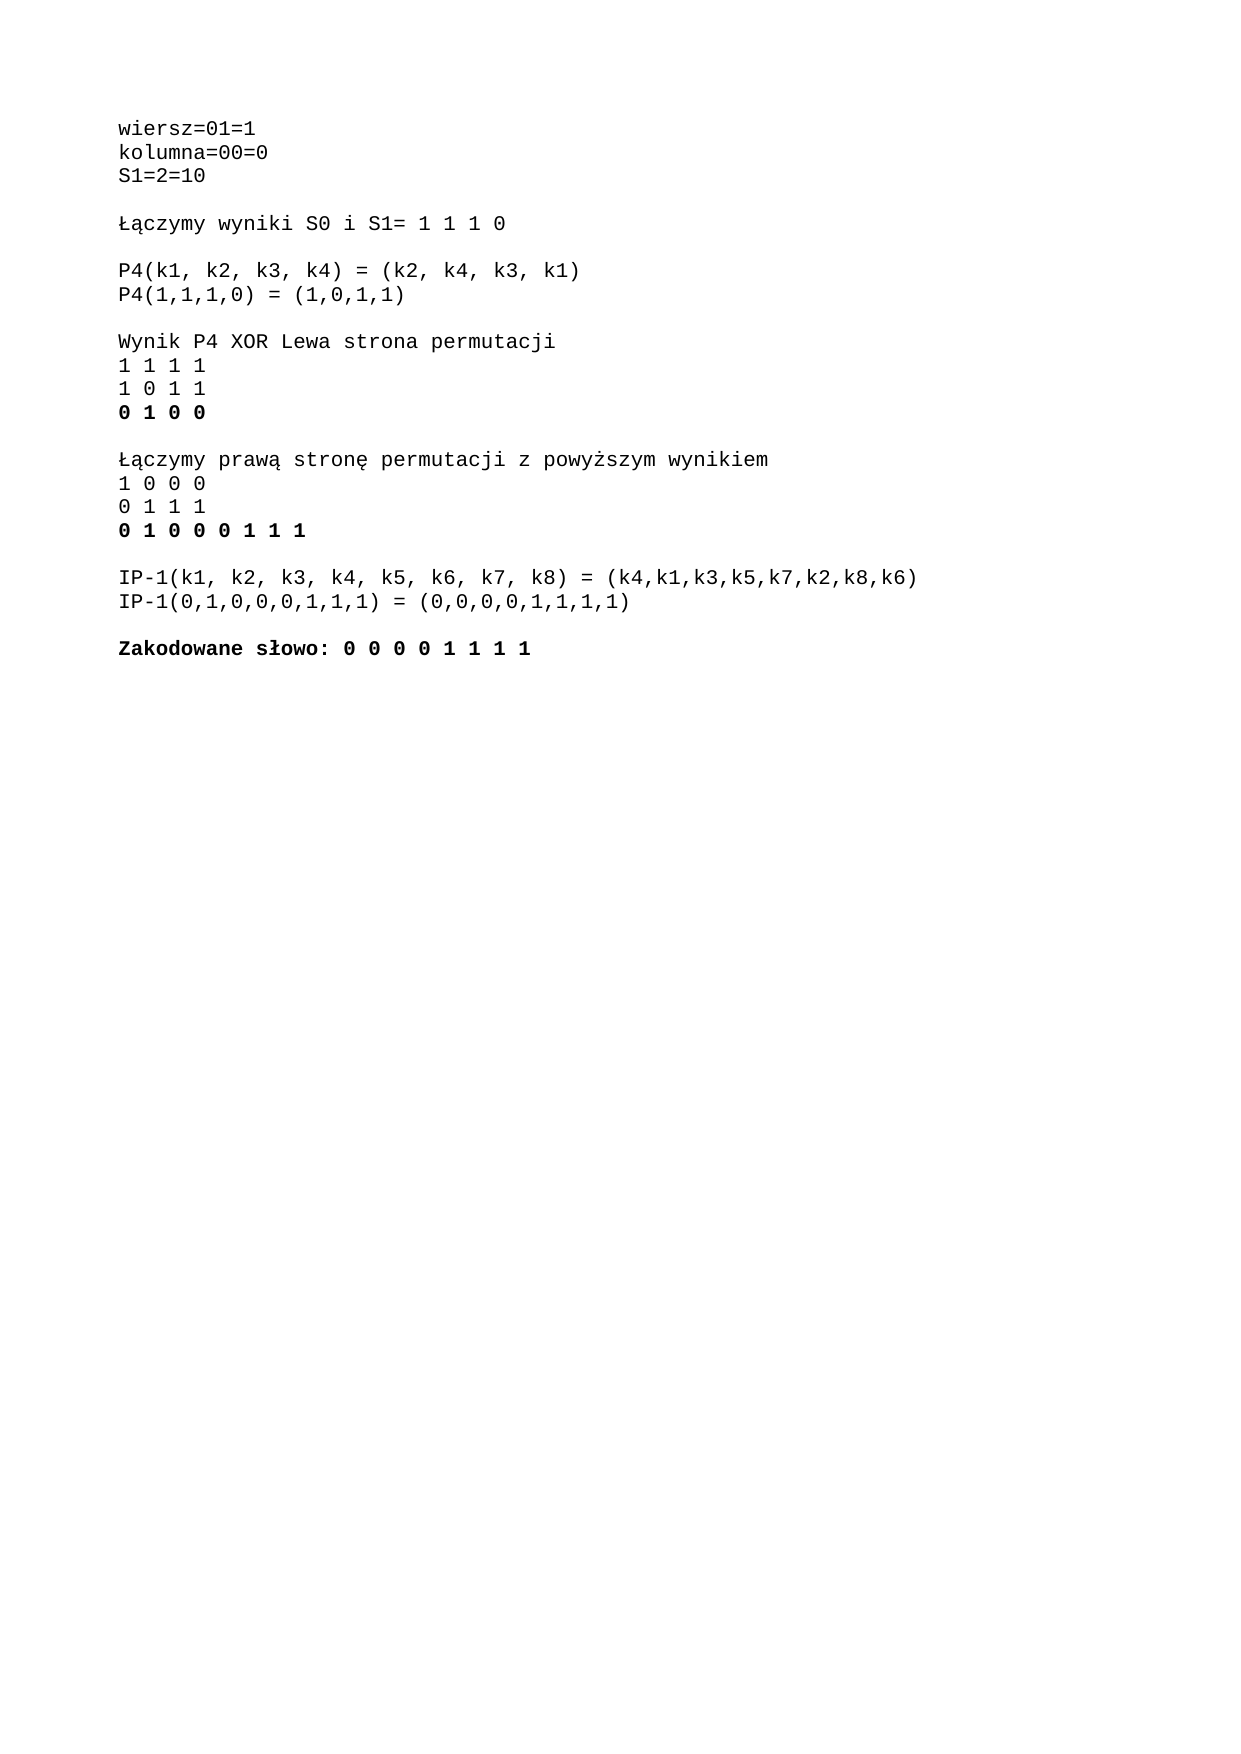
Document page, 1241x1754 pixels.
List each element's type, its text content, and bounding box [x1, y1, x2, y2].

text Łączymy prawą stronę permutacji z powyższym wynikiem [118, 449, 1122, 473]
text 0 1 1 1 [118, 496, 1122, 520]
text Zakodowane słowo: 0 0 0 0 1 1 1 1 [118, 638, 1122, 662]
text wiersz=01=1 [118, 118, 1122, 142]
text 0 1 0 0 [118, 402, 1122, 426]
text P4(1,1,1,0) = (1,0,1,1) [118, 284, 1122, 307]
text Łączymy wyniki S0 i S1= 1 1 1 0 [118, 213, 1122, 236]
text Wynik P4 XOR Lewa strona permutacji [118, 331, 1122, 354]
text 0 1 0 0 0 1 1 1 [118, 520, 1122, 544]
text IP-1(k1, k2, k3, k4, k5, k6, k7, k8) = (k4,k1,k3,k5,k7,k2,k8,k6) [118, 567, 1122, 591]
text 1 1 1 1 [118, 354, 1122, 378]
text IP-1(0,1,0,0,0,1,1,1) = (0,0,0,0,1,1,1,1) [118, 591, 1122, 615]
text 1 0 1 1 [118, 378, 1122, 402]
text P4(k1, k2, k3, k4) = (k2, k4, k3, k1) [118, 260, 1122, 284]
text kolumna=00=0 [118, 142, 1122, 165]
text 1 0 0 0 [118, 473, 1122, 496]
text S1=2=10 [118, 165, 1122, 189]
